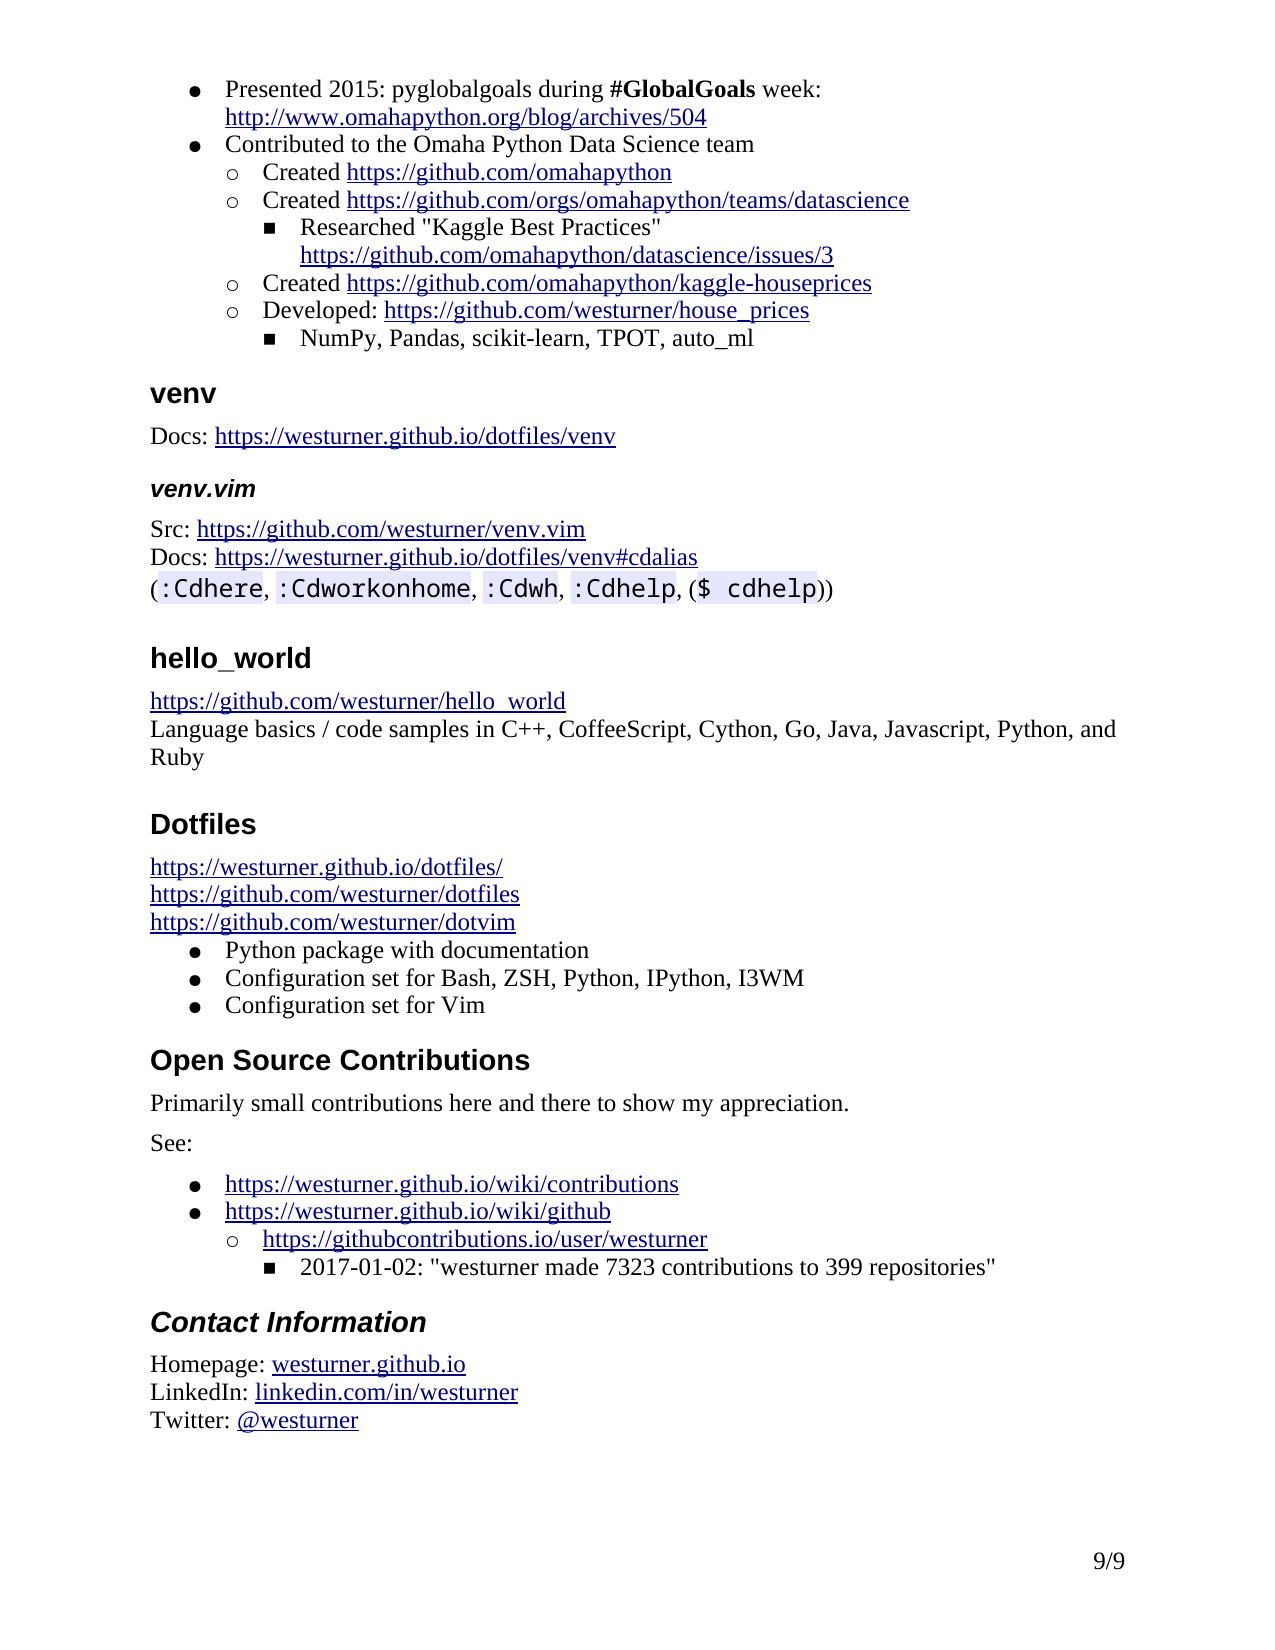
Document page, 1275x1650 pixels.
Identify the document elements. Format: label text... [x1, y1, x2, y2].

list Created https://github.com/omahapython [225, 158, 1125, 186]
list Contributed to the Omaha Python Data Science team [187, 130, 1125, 158]
list https://westurner.github.io/wiki/contributions [187, 1170, 1125, 1197]
text Twitter: @westurner [150, 1406, 1125, 1434]
text https://github.com/westurner/hello_world [150, 687, 1125, 715]
subtitle Open Source Contributions [150, 1044, 1125, 1077]
text https://github.com/westurner/dotfiles [150, 881, 1125, 908]
subtitle venv [150, 377, 1125, 410]
list Python package with documentation [187, 936, 1125, 964]
text Primarily small contributions here and there to show my appreciation. [150, 1089, 1125, 1117]
list https://githubcontributions.io/user/westurner [225, 1225, 1125, 1253]
text LinkedIn: linkedin.com/in/westurner [150, 1378, 1125, 1406]
text Language basics / code samples in C++, CoffeeScript, Cython, Go, Java, Javascript, Python, and Ruby [150, 715, 1125, 770]
list Researched "Kaggle Best Practices" https://github.com/omahapython/datascience/issues/3 [262, 213, 1125, 269]
list Created https://github.com/omahapython/kaggle-houseprices [225, 269, 1125, 297]
text (:Cdhere, :Cdworkonhome, :Cdwh, :Cdhelp, ($ cdhelp)) [817, 571, 1125, 604]
text Docs: https://westurner.github.io/dotfiles/venv [150, 422, 1125, 450]
list Developed: https://github.com/westurner/house_prices [225, 297, 1125, 324]
list Created https://github.com/orgs/omahapython/teams/datascience [225, 186, 1125, 213]
list NumPy, Pandas, scikit-learn, TPOT, auto_ml [262, 324, 1125, 352]
subtitle Contact Information [150, 1306, 1125, 1338]
text https://github.com/westurner/dotvim [150, 908, 1125, 936]
text https://westurner.github.io/dotfiles/ [150, 853, 1125, 881]
list https://westurner.github.io/wiki/github [187, 1197, 1125, 1225]
subtitle venv.vim [150, 475, 1125, 503]
list Presented 2015: pyglobalgoals during #GlobalGoals week: http://www.omahapython.org/blog/archives/504 [187, 75, 1125, 130]
text Homepage: westurner.github.io [150, 1351, 1125, 1378]
text Docs: https://westurner.github.io/dotfiles/venv#cdalias [150, 543, 1125, 571]
text See: [150, 1129, 1125, 1157]
subtitle hello_world [150, 642, 1125, 675]
text Src: https://github.com/westurner/venv.vim [150, 515, 1125, 543]
subtitle Dotfiles [150, 808, 1125, 840]
list 2017-01-02: "westurner made 7323 contributions to 399 repositories" [262, 1253, 1125, 1281]
list Configuration set for Bash, ZSH, Python, IPython, I3WM [187, 964, 1125, 991]
list Configuration set for Vim [187, 991, 1125, 1019]
